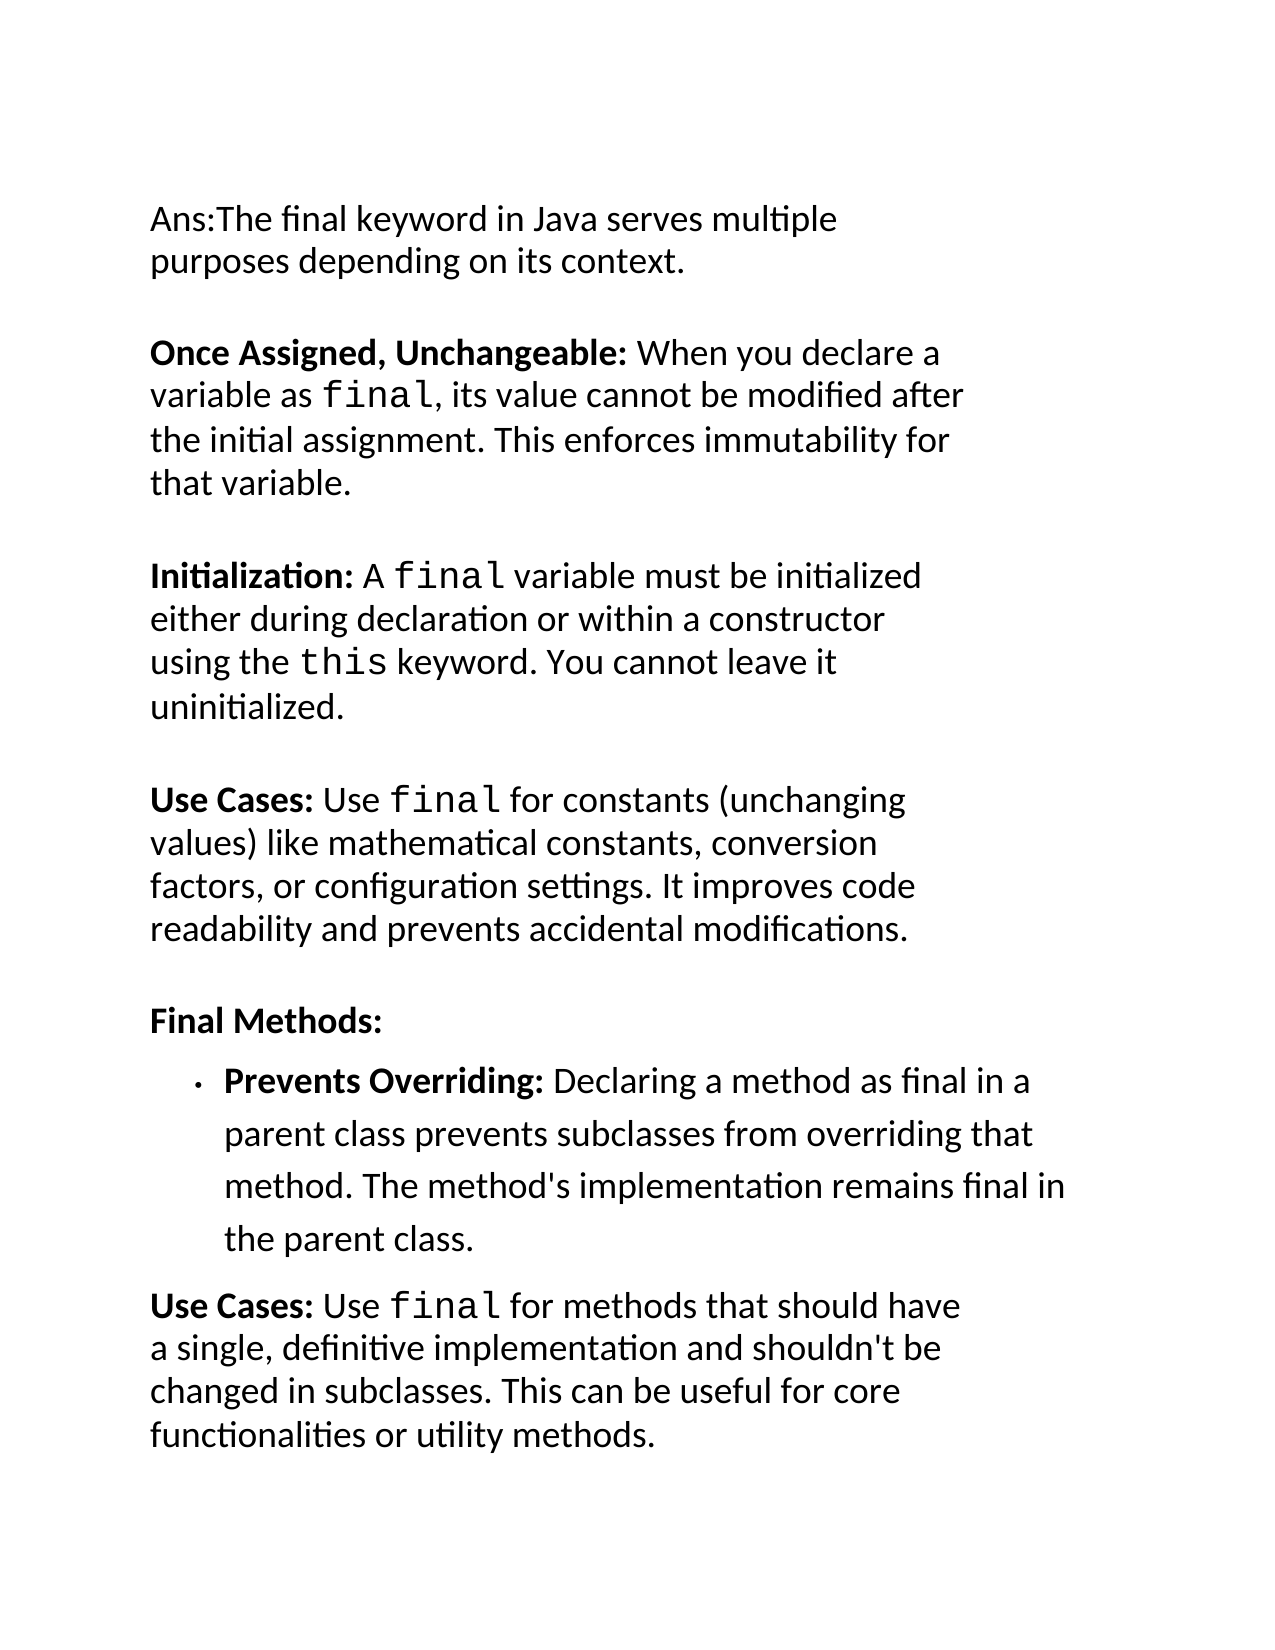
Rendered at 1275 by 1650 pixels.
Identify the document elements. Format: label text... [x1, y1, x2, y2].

text Use Cases: Use final for methods that should have a single, definitive implementation and shouldn't be changed in subclasses. This can be useful for core functionalities or utility methods. [150, 1282, 969, 1456]
text Once Assigned, Unchangeable: When you declare a variable as final, its value cannot be modified after the initial assignment. This enforces immutability for that variable. [150, 331, 969, 505]
text Initialization: A final variable must be initialized either during declaration or within a constructor using the this keyword. You cannot leave it uninitialized. [150, 553, 969, 729]
list Prevents Overriding: Declaring a method as final in a parent class prevents subclasses from overriding that method. The method's implementation remains final in the parent class. [194, 1057, 1125, 1261]
text Final Methods: [150, 999, 969, 1042]
text Ans:The final keyword in Java serves multiple purposes depending on its context. [150, 197, 969, 283]
text Use Cases: Use final for constants (unchanging values) like mathematical constants, conversion factors, or configuration settings. It improves code readability and prevents accidental modifications. [150, 777, 969, 951]
